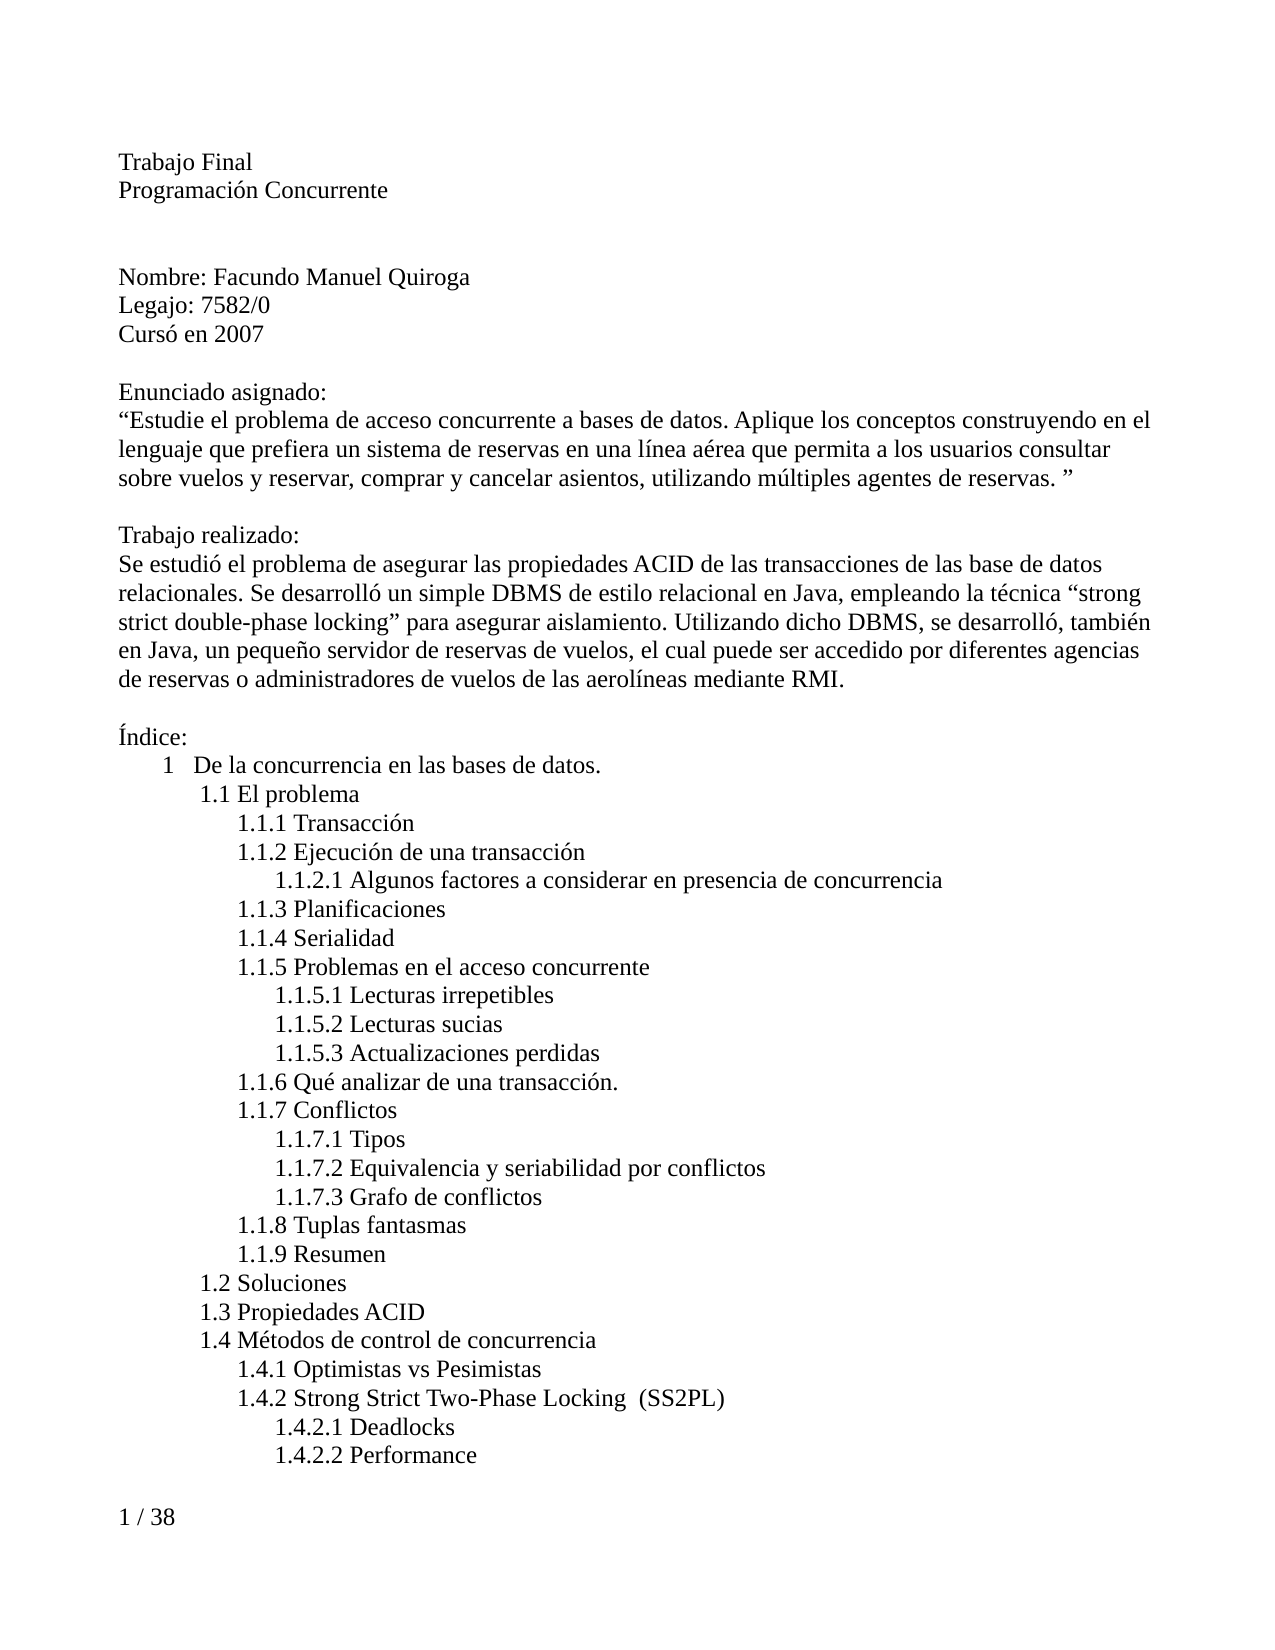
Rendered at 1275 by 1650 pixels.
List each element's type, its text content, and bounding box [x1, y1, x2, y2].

list De la concurrencia en las bases de datos. [156, 751, 1157, 779]
text Enunciado asignado: [118, 377, 1157, 406]
list Problemas en el acceso concurrente [231, 952, 1157, 981]
list Deadlocks [268, 1412, 1157, 1441]
text Trabajo realizado: [118, 521, 1157, 549]
list Planificaciones [231, 894, 1157, 923]
text Programación Concurrente [118, 176, 1157, 204]
text Legajo: 7582/0 [118, 291, 1157, 319]
list Resumen [231, 1239, 1157, 1268]
list Lecturas sucias [268, 1009, 1157, 1038]
list Actualizaciones perdidas [268, 1038, 1157, 1067]
list El problema [193, 779, 1157, 808]
list Serialidad [231, 923, 1157, 952]
text Cursó en 2007 [118, 319, 1157, 348]
list Ejecución de una transacción [231, 837, 1157, 866]
list Transacción [231, 808, 1157, 837]
list Métodos de control de concurrencia [193, 1326, 1157, 1354]
list Qué analizar de una transacción. [231, 1067, 1157, 1096]
text Nombre: Facundo Manuel Quiroga [118, 262, 1157, 291]
text Trabajo Final [118, 147, 1157, 176]
list Performance [268, 1441, 1157, 1469]
list Algunos factores a considerar en presencia de concurrencia [268, 866, 1157, 894]
list Propiedades ACID [193, 1297, 1157, 1326]
list Optimistas vs Pesimistas [231, 1354, 1157, 1383]
list Strong Strict Two-Phase Locking (SS2PL) [231, 1383, 1157, 1412]
list Lecturas irrepetibles [268, 981, 1157, 1009]
text Se estudió el problema de asegurar las propiedades ACID de las transacciones de las base de datos relacionales. Se desarrolló un simple DBMS de estilo relacional en Java, empleando la técnica “strong strict double-phase locking” para asegurar aislamiento. Utilizando dicho DBMS, se desarrolló, también en Java, un pequeño servidor de reservas de vuelos, el cual puede ser accedido por diferentes agencias de reservas o administradores de vuelos de las aerolíneas mediante RMI. [118, 549, 1157, 693]
list Equivalencia y seriabilidad por conflictos [268, 1153, 1157, 1182]
list Grafo de conflictos [268, 1182, 1157, 1211]
text Índice: [118, 722, 1157, 751]
text “Estudie el problema de acceso concurrente a bases de datos. Aplique los conceptos construyendo en el lenguaje que prefiera un sistema de reservas en una línea aérea que permita a los usuarios consultar sobre vuelos y reservar, comprar y cancelar asientos, utilizando múltiples agentes de reservas. ” [118, 406, 1157, 492]
list Soluciones [193, 1268, 1157, 1297]
list Tipos [268, 1124, 1157, 1153]
list Tuplas fantasmas [231, 1211, 1157, 1239]
list Conflictos [231, 1096, 1157, 1124]
